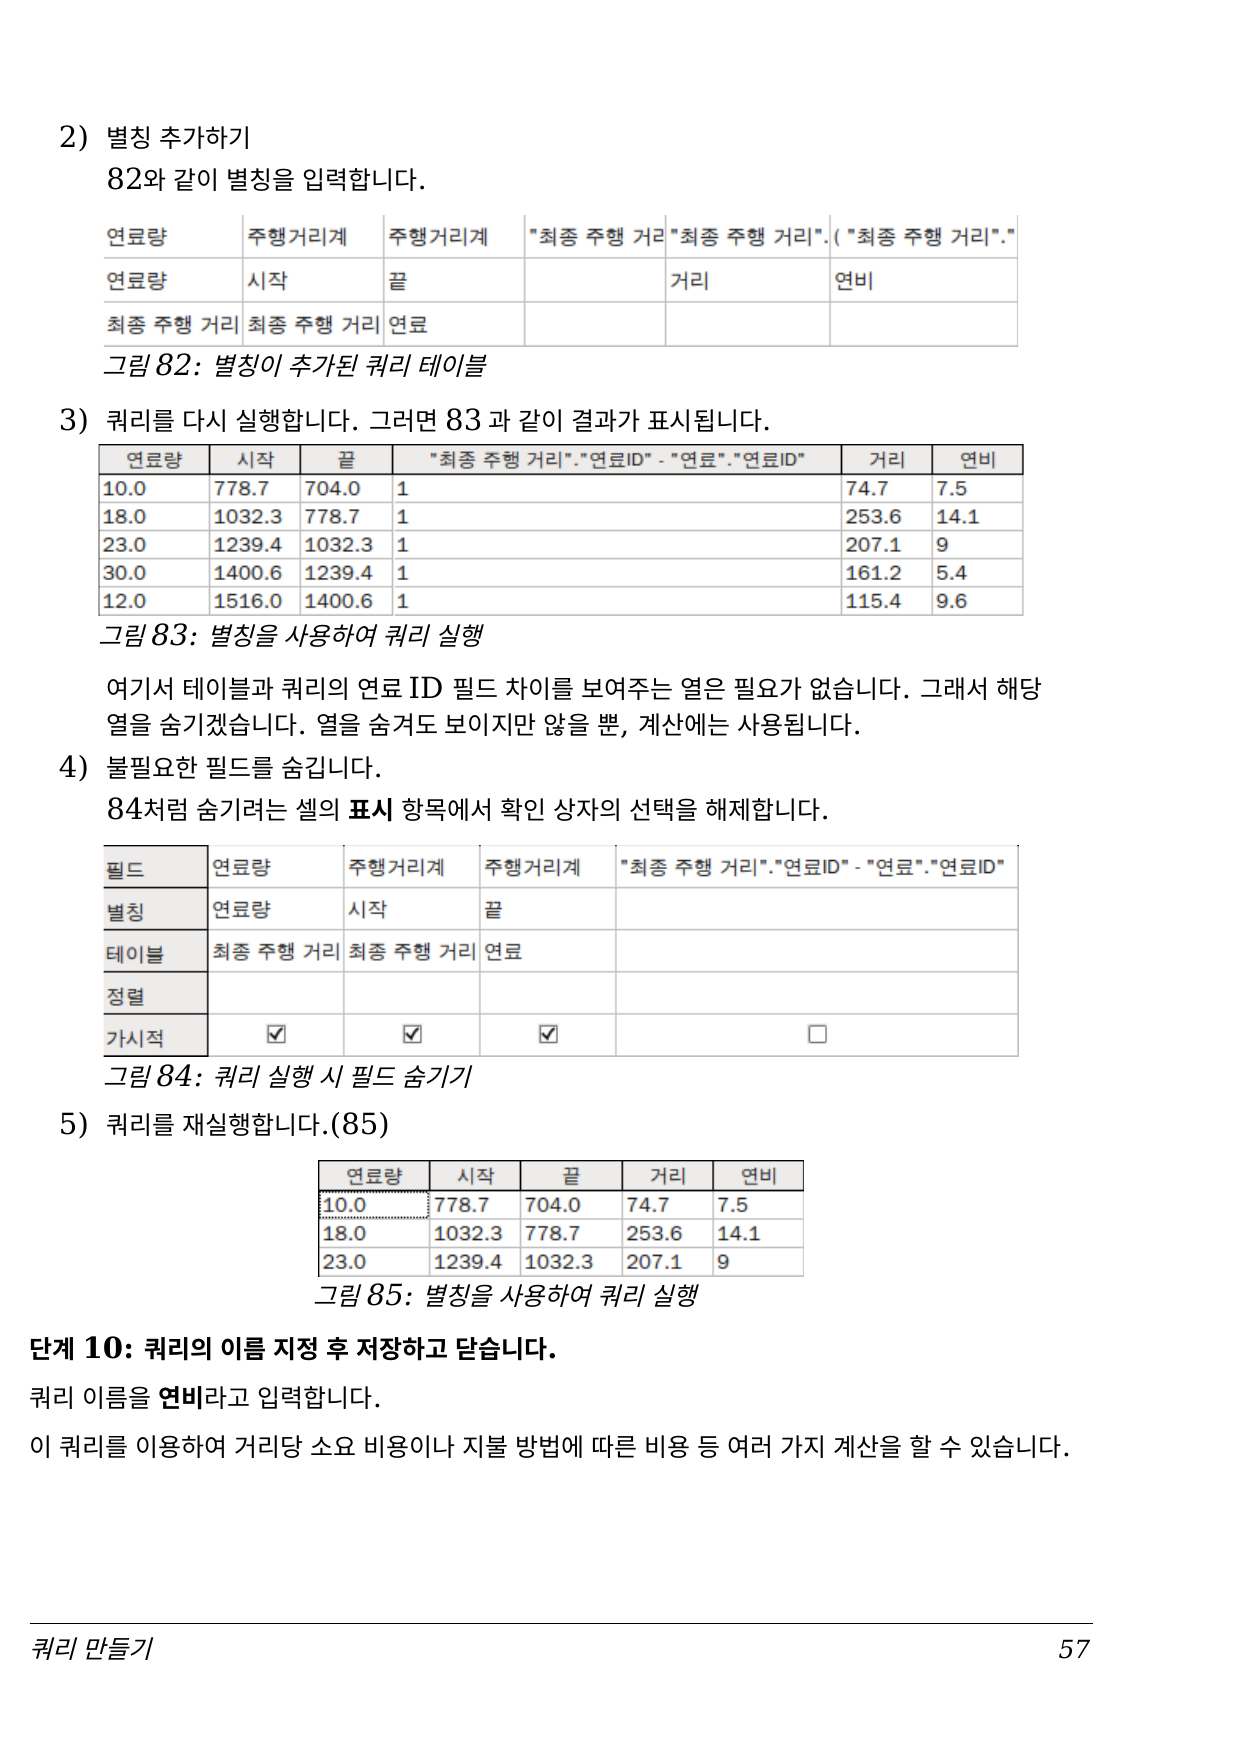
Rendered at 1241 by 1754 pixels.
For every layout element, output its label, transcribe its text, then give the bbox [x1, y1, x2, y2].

list 별칭 추가하기 [88, 118, 1093, 154]
picture [103, 845, 1019, 1057]
list 여기서 테이블과 쿼리의 연료ID 필드 차이를 보여주는 열은 필요가 없습니다. 그래서 해당 열을 숨기겠습니다. 열을 숨겨도 보이지만 않을 뿐, 계산에는 사용됩니다. [106, 669, 1093, 742]
list 불필요한 필드를 숨깁니다. [88, 748, 1093, 784]
text 그림 83: 별칭을 사용하여 쿼리 실행 [98, 616, 1024, 652]
list 그림 84처럼 숨기려는 셀의 표시 항목에서 확인 상자의 선택을 해제합니다. [106, 791, 1093, 827]
text 쿼리 이름을 연비라고 입력합니다. [29, 1378, 1093, 1414]
list 쿼리를 재실행합니다.(그림 85) [88, 1106, 1093, 1142]
picture [318, 1160, 804, 1277]
list 쿼리를 다시 실행합니다. 그러면 그림 83과 같이 결과가 표시됩니다. [88, 402, 1093, 438]
text 그림 82: 별칭이 추가된 쿼리 테이블 [102, 216, 1020, 383]
text 그림 85: 별칭을 사용하여 쿼리 실행 [313, 1161, 808, 1313]
text 그림 84: 쿼리 실행 시 필드 숨기기 [103, 1057, 1019, 1093]
picture [98, 444, 1024, 616]
text 단계 10: 쿼리의 이름 지정 후 저장하고 닫습니다. [29, 1329, 1093, 1366]
list 그림 82와 같이 별칭을 입력합니다. [106, 161, 1093, 197]
text 이 쿼리를 이용하여 거리당 소요 비용이나 지불 방법에 따른 비용 등 여러 가지 계산을 할 수 있습니다. [29, 1427, 1093, 1463]
picture [103, 215, 1019, 347]
